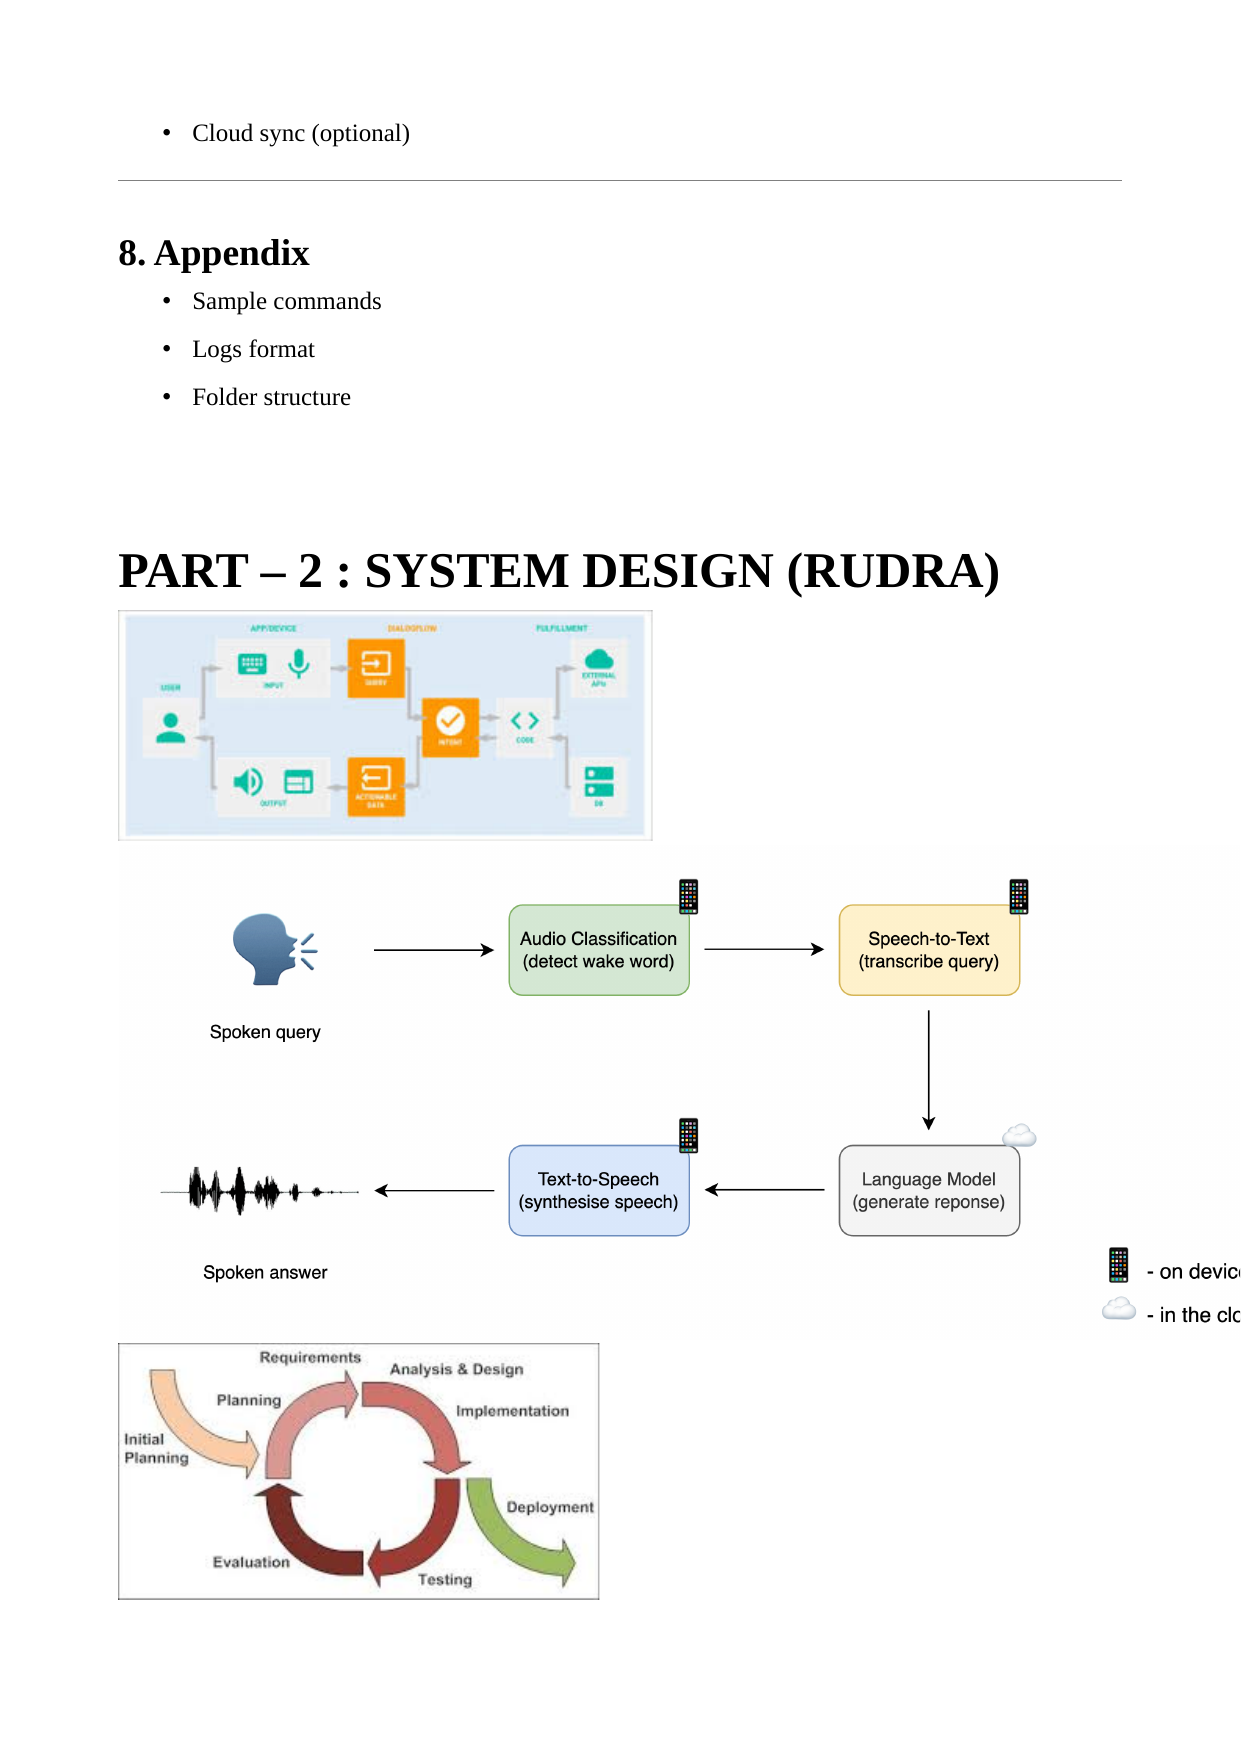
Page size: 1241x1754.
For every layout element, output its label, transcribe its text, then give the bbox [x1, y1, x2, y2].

list Sample commands [162, 286, 1122, 315]
subtitle 8. Appendix [118, 231, 1122, 274]
list Folder structure [162, 382, 1122, 410]
subtitle PART – 2 : SYSTEM DESIGN (RUDRA) [118, 541, 1122, 598]
picture [118, 844, 1241, 1340]
picture [118, 610, 653, 841]
list Cloud sync (optional) [162, 118, 1122, 147]
picture [118, 1343, 600, 1600]
list Logs format [162, 334, 1122, 363]
